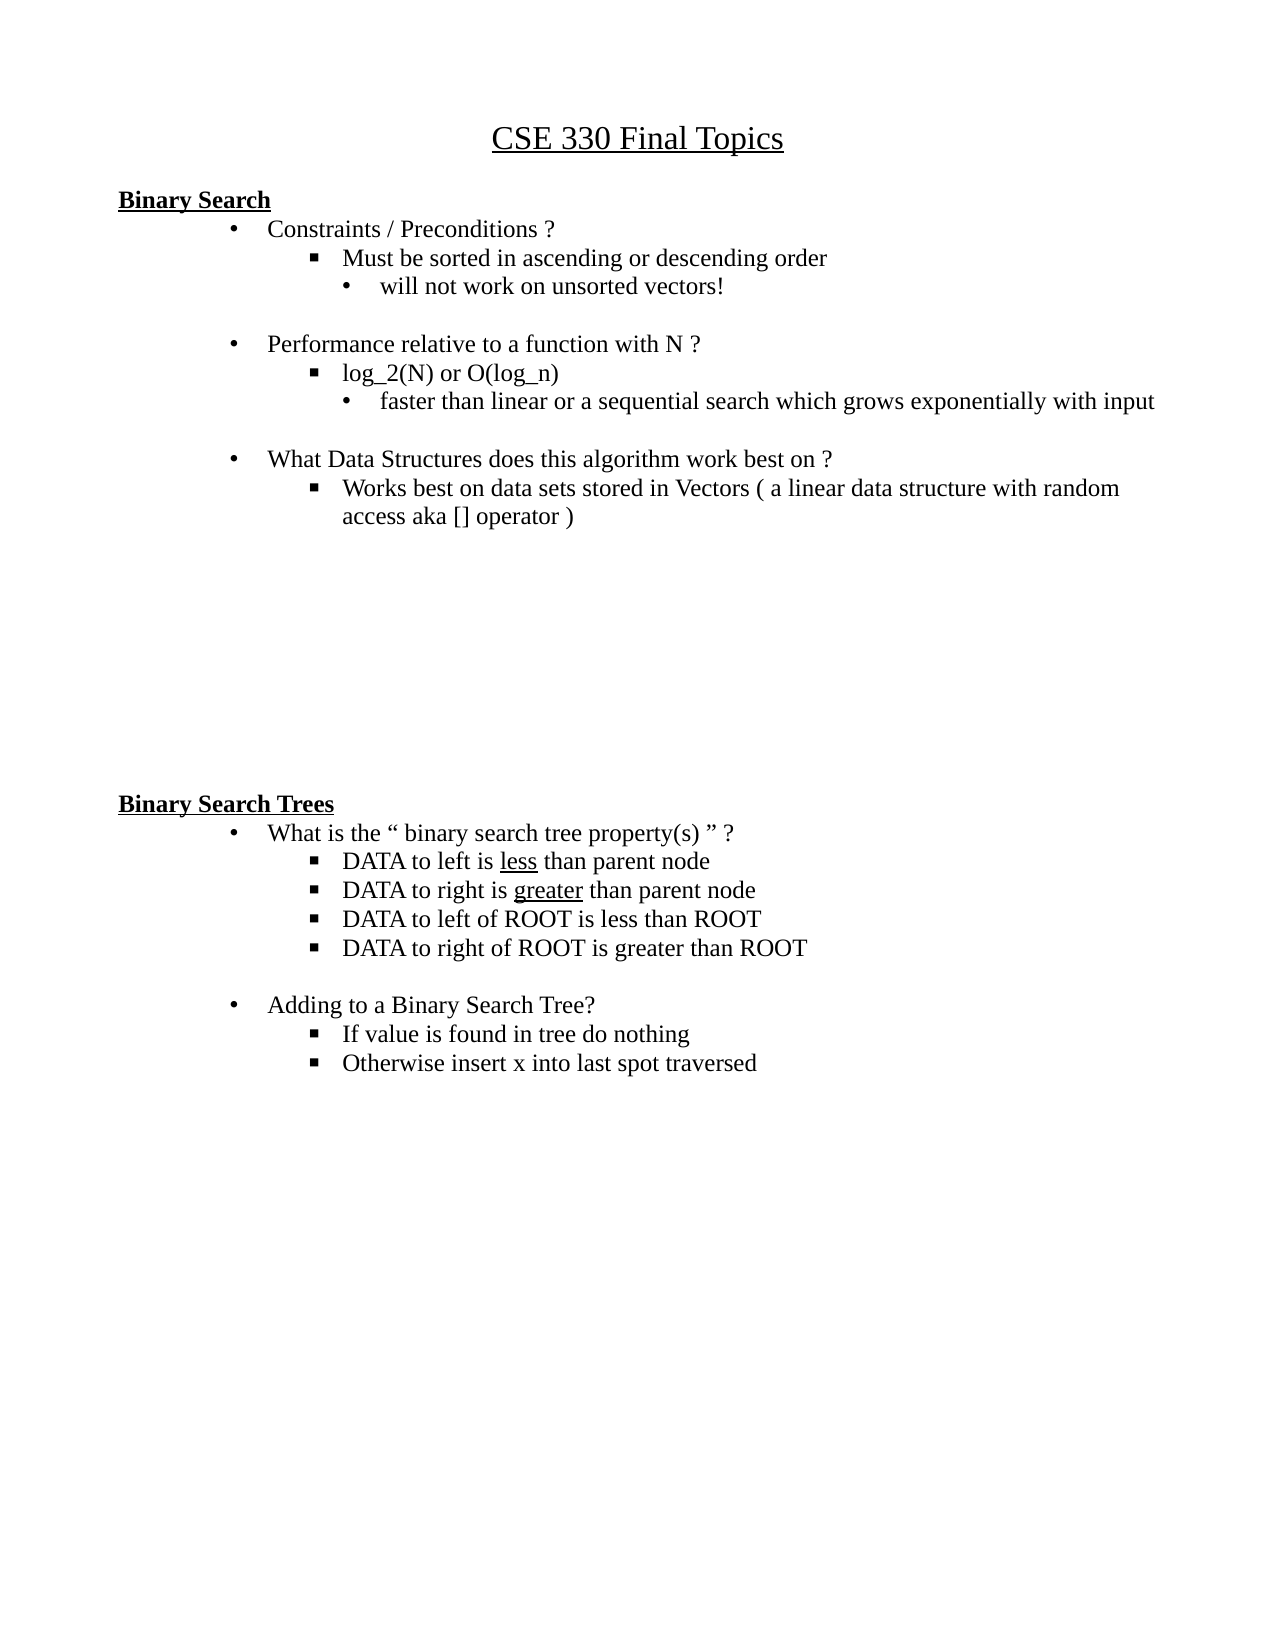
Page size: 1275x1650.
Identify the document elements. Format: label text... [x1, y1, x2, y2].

list What is the “ binary search tree property(s) ” ? [229, 818, 1157, 846]
text CSE 330 Final Topics [118, 118, 1157, 156]
text Binary Search Trees [118, 789, 1157, 818]
list Otherwise insert x into last spot traversed [304, 1048, 1157, 1076]
list DATA to right of ROOT is greater than ROOT [304, 933, 1157, 961]
text Binary Search [118, 185, 1157, 214]
list Performance relative to a function with N ? [229, 329, 1157, 358]
list Adding to a Binary Search Tree? [229, 990, 1157, 1019]
list Must be sorted in ascending or descending order [304, 243, 1157, 271]
list faster than linear or a sequential search which grows exponentially with input [342, 386, 1157, 415]
list log_2(N) or O(log_n) [304, 358, 1157, 386]
list If value is found in tree do nothing [304, 1019, 1157, 1048]
list Constraints / Preconditions ? [229, 214, 1157, 243]
list Works best on data sets stored in Vectors ( a linear data structure with random access aka [] operator ) [304, 473, 1157, 530]
list DATA to left is less than parent node [304, 846, 1157, 875]
list will not work on unsorted vectors! [342, 271, 1157, 300]
list DATA to left of ROOT is less than ROOT [304, 904, 1157, 933]
list What Data Structures does this algorithm work best on ? [229, 444, 1157, 473]
list DATA to right is greater than parent node [304, 875, 1157, 904]
